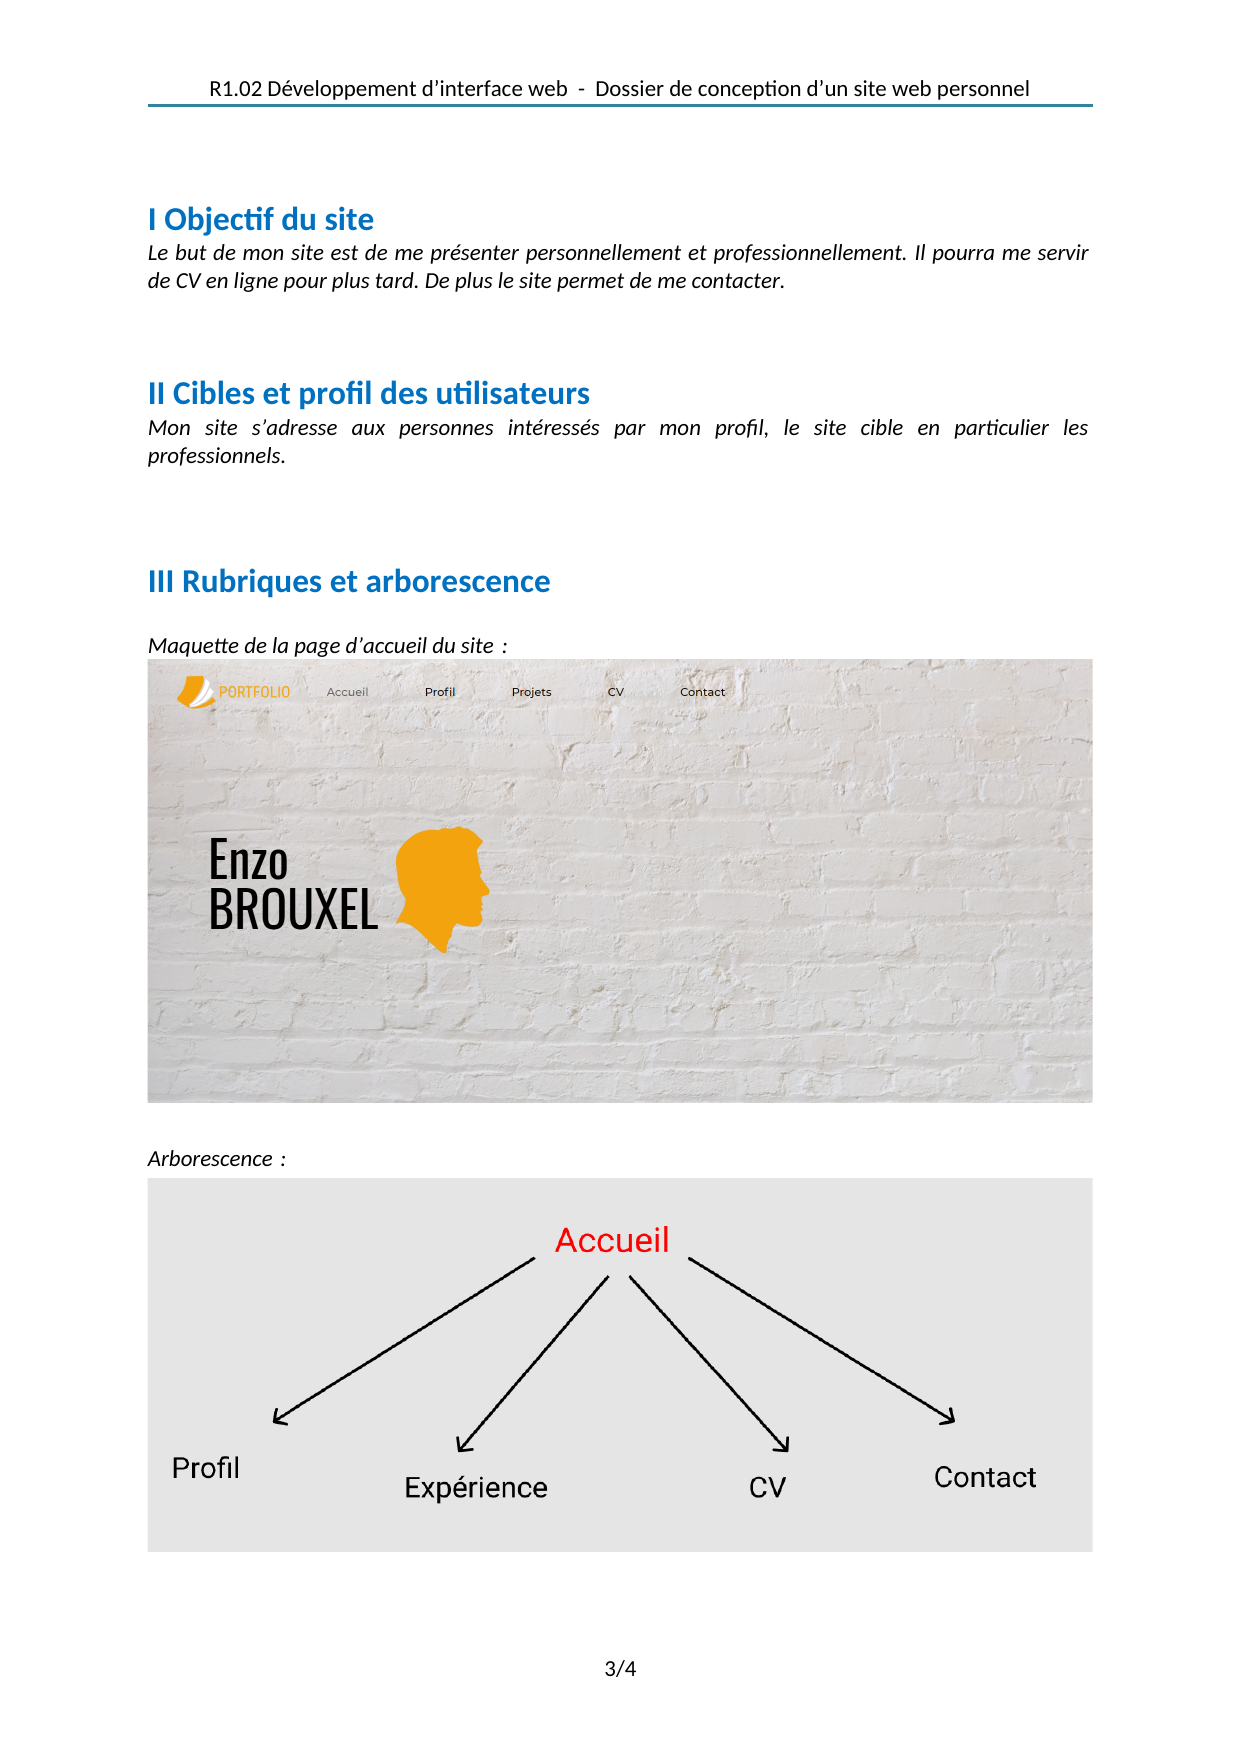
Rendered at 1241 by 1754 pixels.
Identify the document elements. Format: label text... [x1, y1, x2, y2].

text Mon site s’adresse aux personnes intéressés par mon profil, le site cible en particulier les professionnels. [148, 413, 1093, 469]
subtitle II Cibles et profil des utilisateurs [148, 372, 1093, 413]
picture [147, 1178, 1093, 1552]
text Le but de mon site est de me présenter personnellement et professionnellement. Il pourra me servir de CV en ligne pour plus tard. De plus le site permet de me contacter. [148, 238, 1093, 294]
subtitle I Objectif du site [148, 198, 1093, 238]
text Arborescence : [148, 1144, 1093, 1172]
picture [147, 659, 1093, 1103]
subtitle III Rubriques et arborescence [148, 560, 1093, 601]
text Maquette de la page d’accueil du site : [148, 631, 1093, 659]
